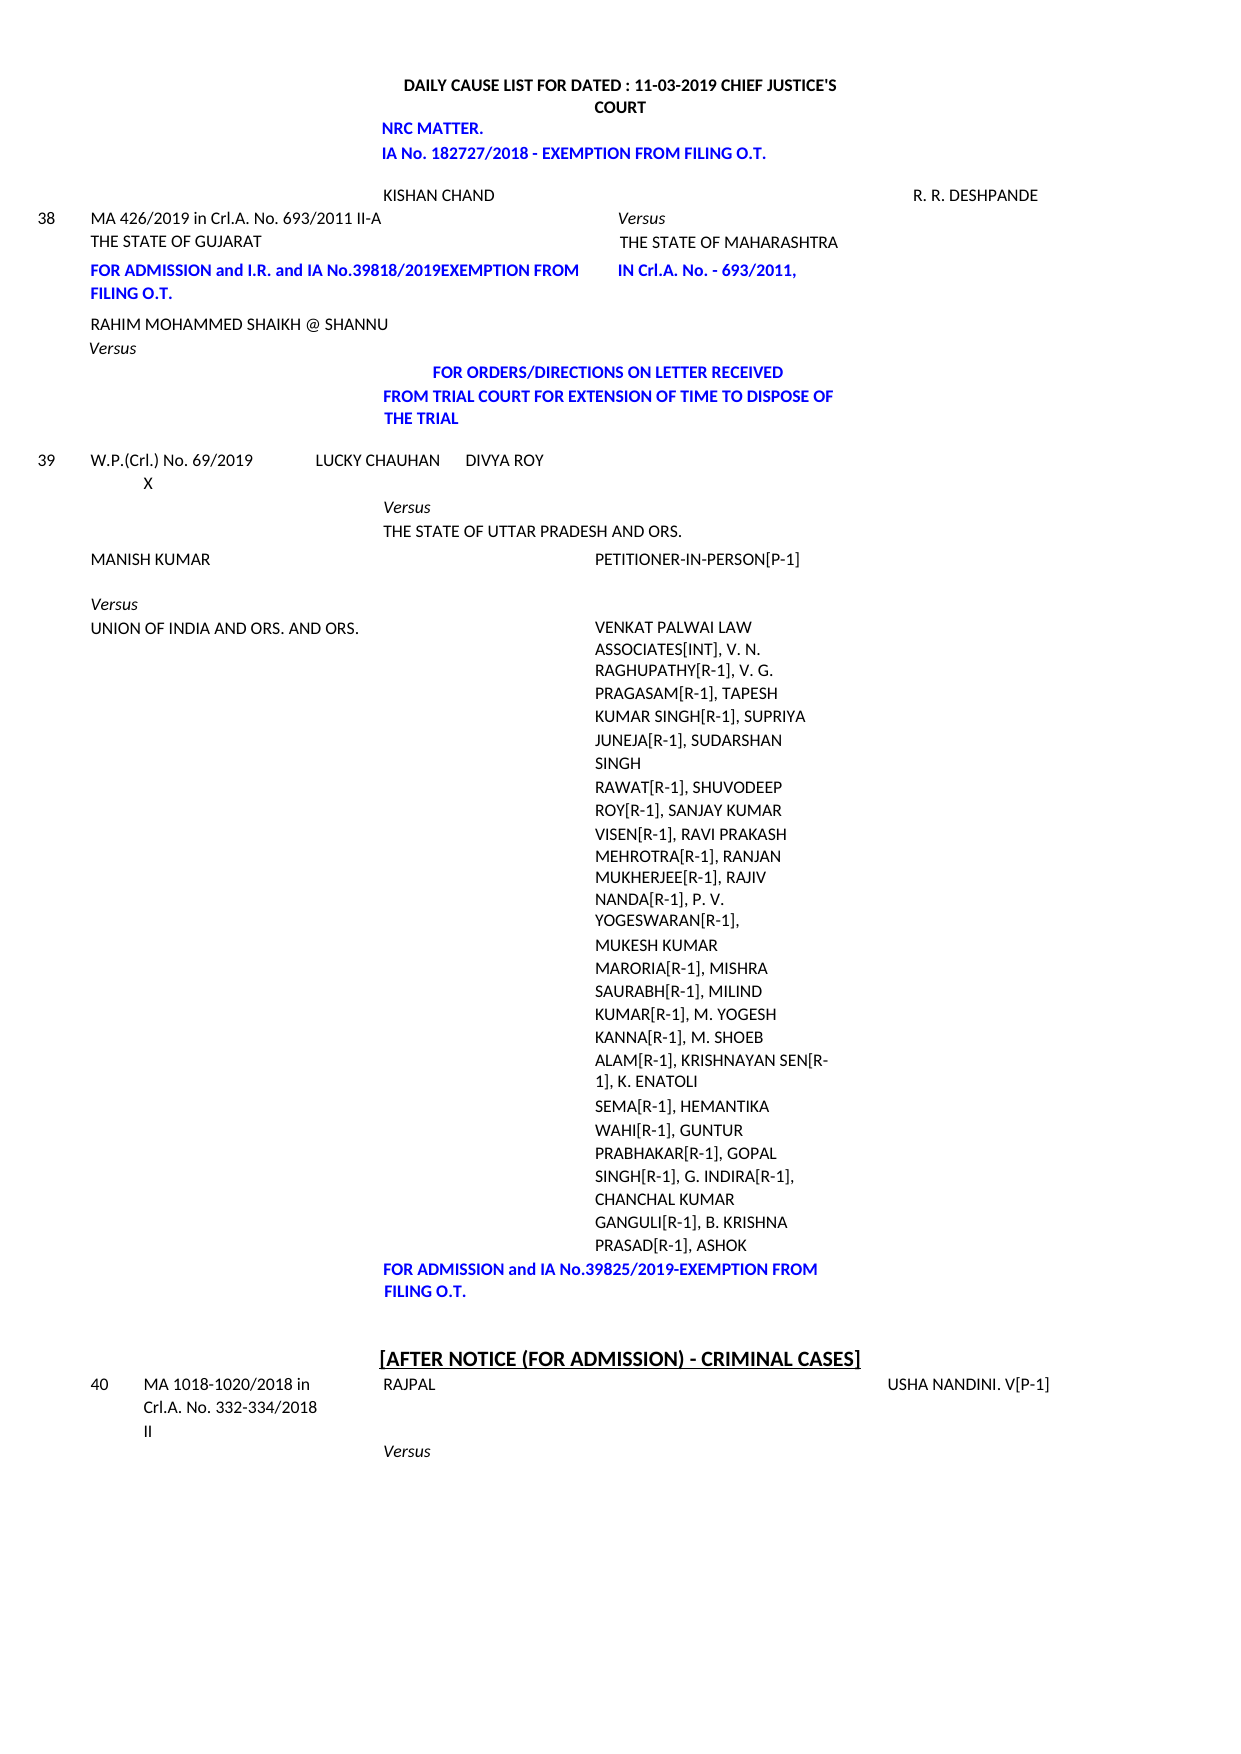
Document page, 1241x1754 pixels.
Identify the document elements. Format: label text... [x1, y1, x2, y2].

table_header USHA NANDINI. V[P-1] [888, 1374, 1134, 1463]
text IA No. 182727/2018 - EXEMPTION FROM FILING O.T. [382, 142, 916, 164]
text FOR ADMISSION and IA No.39825/2019-EXEMPTION FROM FILING O.T. [383, 1258, 856, 1302]
text KISHAN CHAND R. R. DESHPANDE [383, 184, 1038, 205]
table_cell UNION OF INDIA AND ORS. AND ORS. [90, 617, 595, 1258]
table_cell VENKAT PALWAI LAW ASSOCIATES[INT], V. N. RAGHUPATHY[R-1], V. G. PRAGASAM[R-1], TAPESH KUMAR SINGH[R-1], SUPRIYA JUNEJA[R-1], SUDARSHAN SINGH RAWAT[R-1], SHUVODEEP ROY[R-1], SANJAY KUMAR VISEN[R-1], RAVI PRAKASH MEHROTRA[R-1], RANJAN MUKHERJEE[R-1], RAJIV NANDA[R-1], P. V. YOGESWARAN[R-1], MUKESH KUMAR MARORIA[R-1], MISHRA SAURABH[R-1], MILIND KUMAR[R-1], M. YOGESH KANNA[R-1], M. SHOEB ALAM[R-1], KRISHNAYAN SEN[R-1], K. ENATOLI SEMA[R-1], HEMANTIKA WAHI[R-1], GUNTUR PRABHAKAR[R-1], GOPAL SINGH[R-1], G. INDIRA[R-1], CHANCHAL KUMAR GANGULI[R-1], B. KRISHNA PRASAD[R-1], ASHOK [595, 617, 843, 1258]
text Versus [89, 337, 506, 358]
text IN Crl.A. No. - 693/2011, [618, 259, 968, 281]
text FOR ORDERS/DIRECTIONS ON LETTER RECEIVED [237, 362, 979, 383]
text X [143, 472, 979, 494]
text Versus [383, 496, 979, 517]
text [AFTER NOTICE (FOR ADMISSION) - CRIMINAL CASES] [261, 1345, 979, 1372]
table_header RAJPAL Versus [337, 1374, 887, 1463]
table_header MANISH KUMAR Versus [90, 548, 595, 617]
text FROM TRIAL COURT FOR EXTENSION OF TIME TO DISPOSE OF THE TRIAL [383, 385, 856, 429]
table_cell RAHIM MOHAMMED SHAIKH @ SHANNU [90, 308, 563, 337]
text THE STATE OF UTTAR PRADESH AND ORS. [383, 520, 979, 542]
text THE STATE OF MAHARASHTRA [619, 231, 1090, 253]
table_header 40 [90, 1374, 143, 1463]
table_header MA 1018-1020/2018 in Crl.A. No. 332-334/2018 II [143, 1374, 337, 1463]
text Versus [618, 207, 1090, 229]
list MA 426/2019 in Crl.A. No. 693/2011 II-A [37, 207, 506, 229]
list W.P.(Crl.) No. 69/2019 LUCKY CHAUHAN DIVYA ROY [37, 449, 979, 471]
text NRC MATTER. [382, 117, 916, 139]
table_header PETITIONER-IN-PERSON[P-1] [595, 548, 843, 617]
table_header THE STATE OF GUJARAT FOR ADMISSION and I.R. and IA No.39818/2019EXEMPTION FROM FILING O.T. [90, 231, 563, 308]
